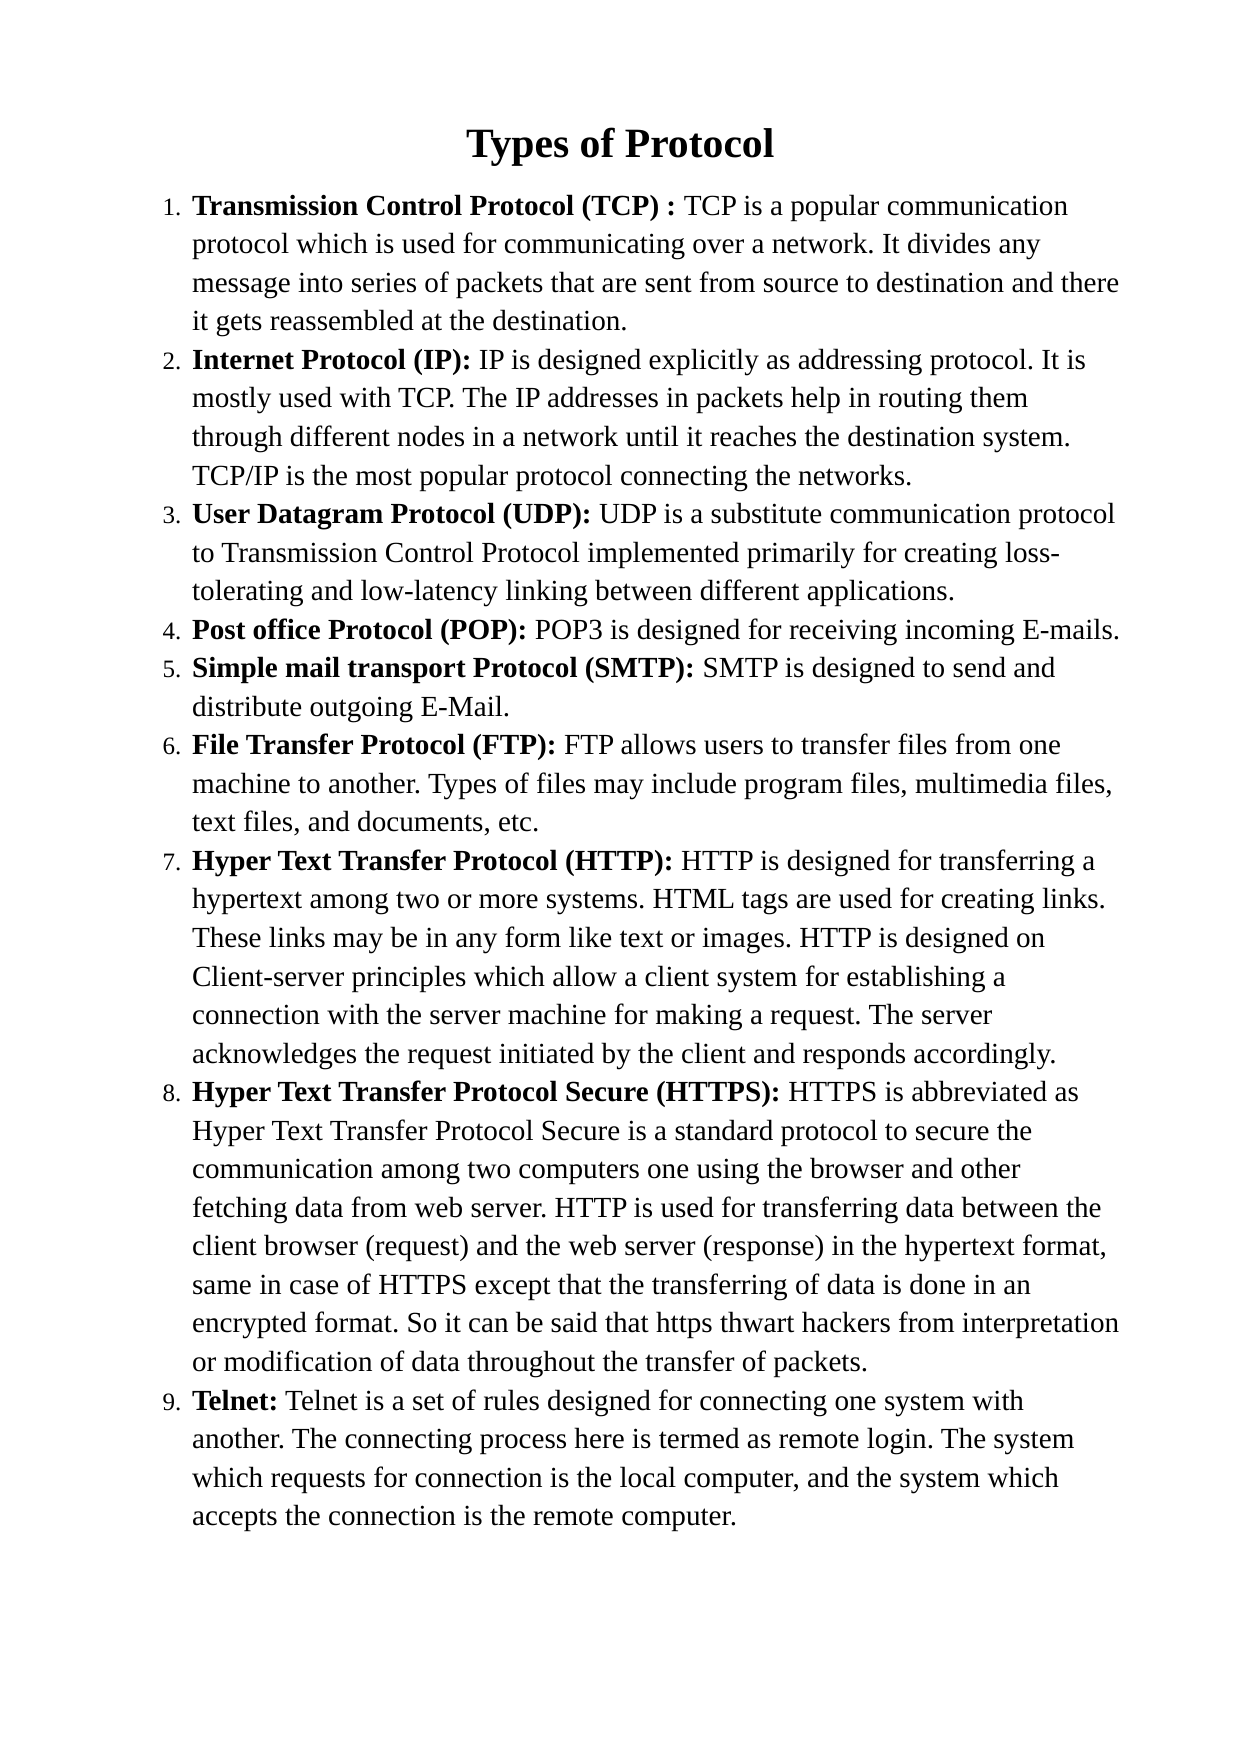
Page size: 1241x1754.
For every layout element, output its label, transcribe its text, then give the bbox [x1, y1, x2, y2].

list Hyper Text Transfer Protocol (HTTP): HTTP is designed for transferring a hypertext among two or more systems. HTML tags are used for creating links. These links may be in any form like text or images. HTTP is designed on Client-server principles which allow a client system for establishing a connection with the server machine for making a request. The server acknowledges the request initiated by the client and responds accordingly. [162, 843, 1122, 1069]
list File Transfer Protocol (FTP): FTP allows users to transfer files from one machine to another. Types of files may include program files, multimedia files, text files, and documents, etc. [162, 727, 1122, 838]
text Types of Protocol [118, 118, 1122, 166]
list User Datagram Protocol (UDP): UDP is a substitute communication protocol to Transmission Control Protocol implemented primarily for creating loss-tolerating and low-latency linking between different applications. [162, 496, 1122, 607]
list Transmission Control Protocol (TCP) : TCP is a popular communication protocol which is used for communicating over a network. It divides any message into series of packets that are sent from source to destination and there it gets reassembled at the destination. [162, 188, 1122, 337]
list Hyper Text Transfer Protocol Secure (HTTPS): HTTPS is abbreviated as Hyper Text Transfer Protocol Secure is a standard protocol to secure the communication among two computers one using the browser and other fetching data from web server. HTTP is used for transferring data between the client browser (request) and the web server (response) in the hypertext format, same in case of HTTPS except that the transferring of data is done in an encrypted format. So it can be said that https thwart hackers from interpretation or modification of data throughout the transfer of packets. [162, 1074, 1122, 1378]
list Telnet: Telnet is a set of rules designed for connecting one system with another. The connecting process here is termed as remote login. The system which requests for connection is the local computer, and the system which accepts the connection is the remote computer. [162, 1383, 1122, 1532]
list Internet Protocol (IP): IP is designed explicitly as addressing protocol. It is mostly used with TCP. The IP addresses in packets help in routing them through different nodes in a network until it reaches the destination system. TCP/IP is the most popular protocol connecting the networks. [162, 342, 1122, 491]
list Post office Protocol (POP): POP3 is designed for receiving incoming E-mails. [162, 612, 1122, 645]
list Simple mail transport Protocol (SMTP): SMTP is designed to send and distribute outgoing E-Mail. [162, 650, 1122, 722]
